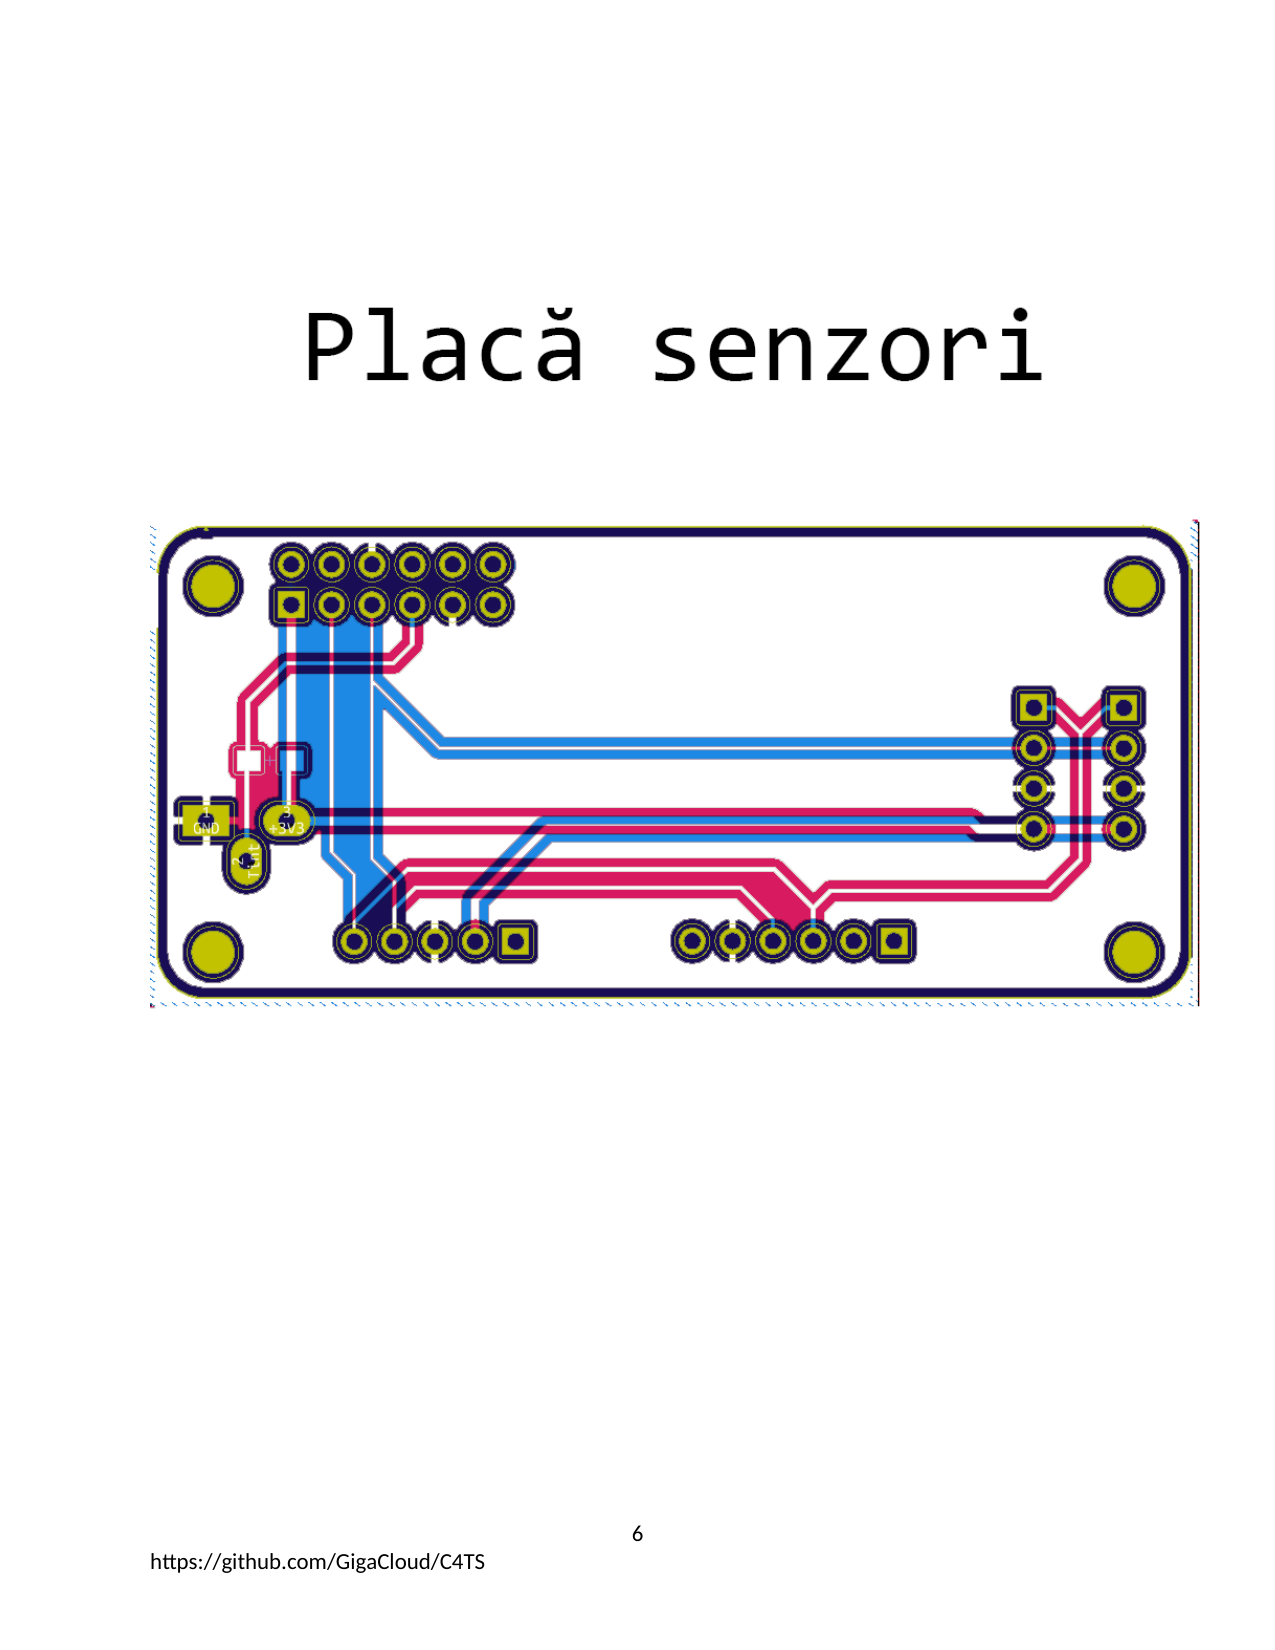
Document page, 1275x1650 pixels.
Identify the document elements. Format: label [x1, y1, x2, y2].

picture [150, 249, 1200, 1172]
